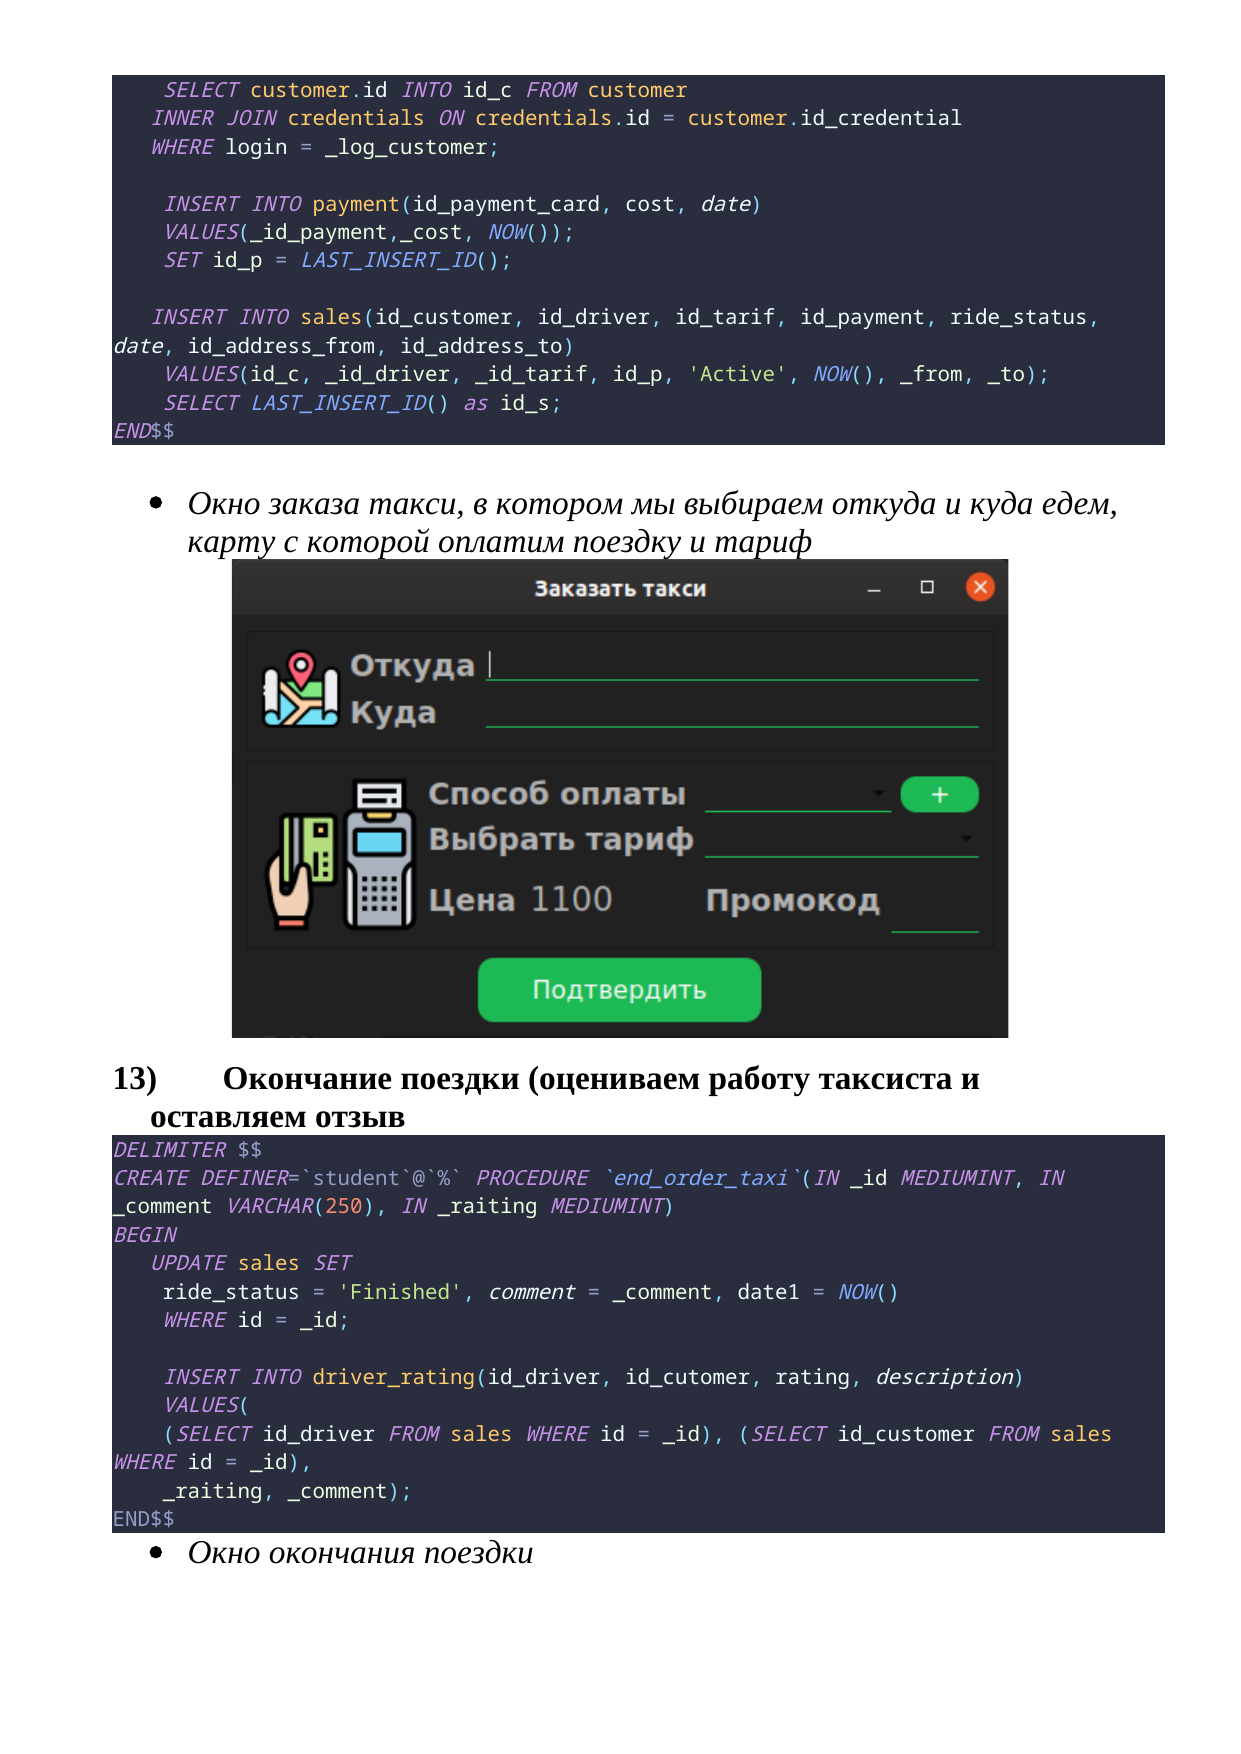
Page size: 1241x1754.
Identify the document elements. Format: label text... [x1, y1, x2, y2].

text DELIMITER $$ CREATE DEFINER=`student`@`%` PROCEDURE `end_order_taxi`(IN _id MEDIUMINT, IN _comment VARCHAR(250), IN _raiting MEDIUMINT) BEGIN UPDATE sales SET ride_status = 'Finished', comment = _comment, date1 = NOW() WHERE id = _id; INSERT INTO driver_rating(id_driver, id_cutomer, rating, description) VALUES( (SELECT id_driver FROM sales WHERE id = _id), (SELECT id_customer FROM sales WHERE id = _id), _raiting, _comment); END$$ [112, 1135, 1165, 1533]
list Окно окончания поездки [150, 1533, 1165, 1571]
text SELECT customer.id INTO id_c FROM customer INNER JOIN credentials ON credentials.id = customer.id_credential WHERE login = _log_customer; INSERT INTO payment(id_payment_card, cost, date) VALUES(_id_payment,_cost, NOW()); SET id_p = LAST_INSERT_ID(); INSERT INTO sales(id_customer, id_driver, id_tarif, id_payment, ride_status, date, id_address_from, id_address_to) VALUES(id_c, _id_driver, _id_tarif, id_p, 'Active', NOW(), _from, _to); SELECT LAST_INSERT_ID() as id_s; END$$ [112, 75, 1165, 445]
list Окно заказа такси, в котором мы выбираем откуда и куда едем, карту с которой оплатим поездку и тариф [150, 483, 1130, 560]
list Окончание поездки (оцениваем работу таксиста и оставляем отзыв [112, 1058, 1130, 1135]
picture [231, 559, 1009, 1038]
